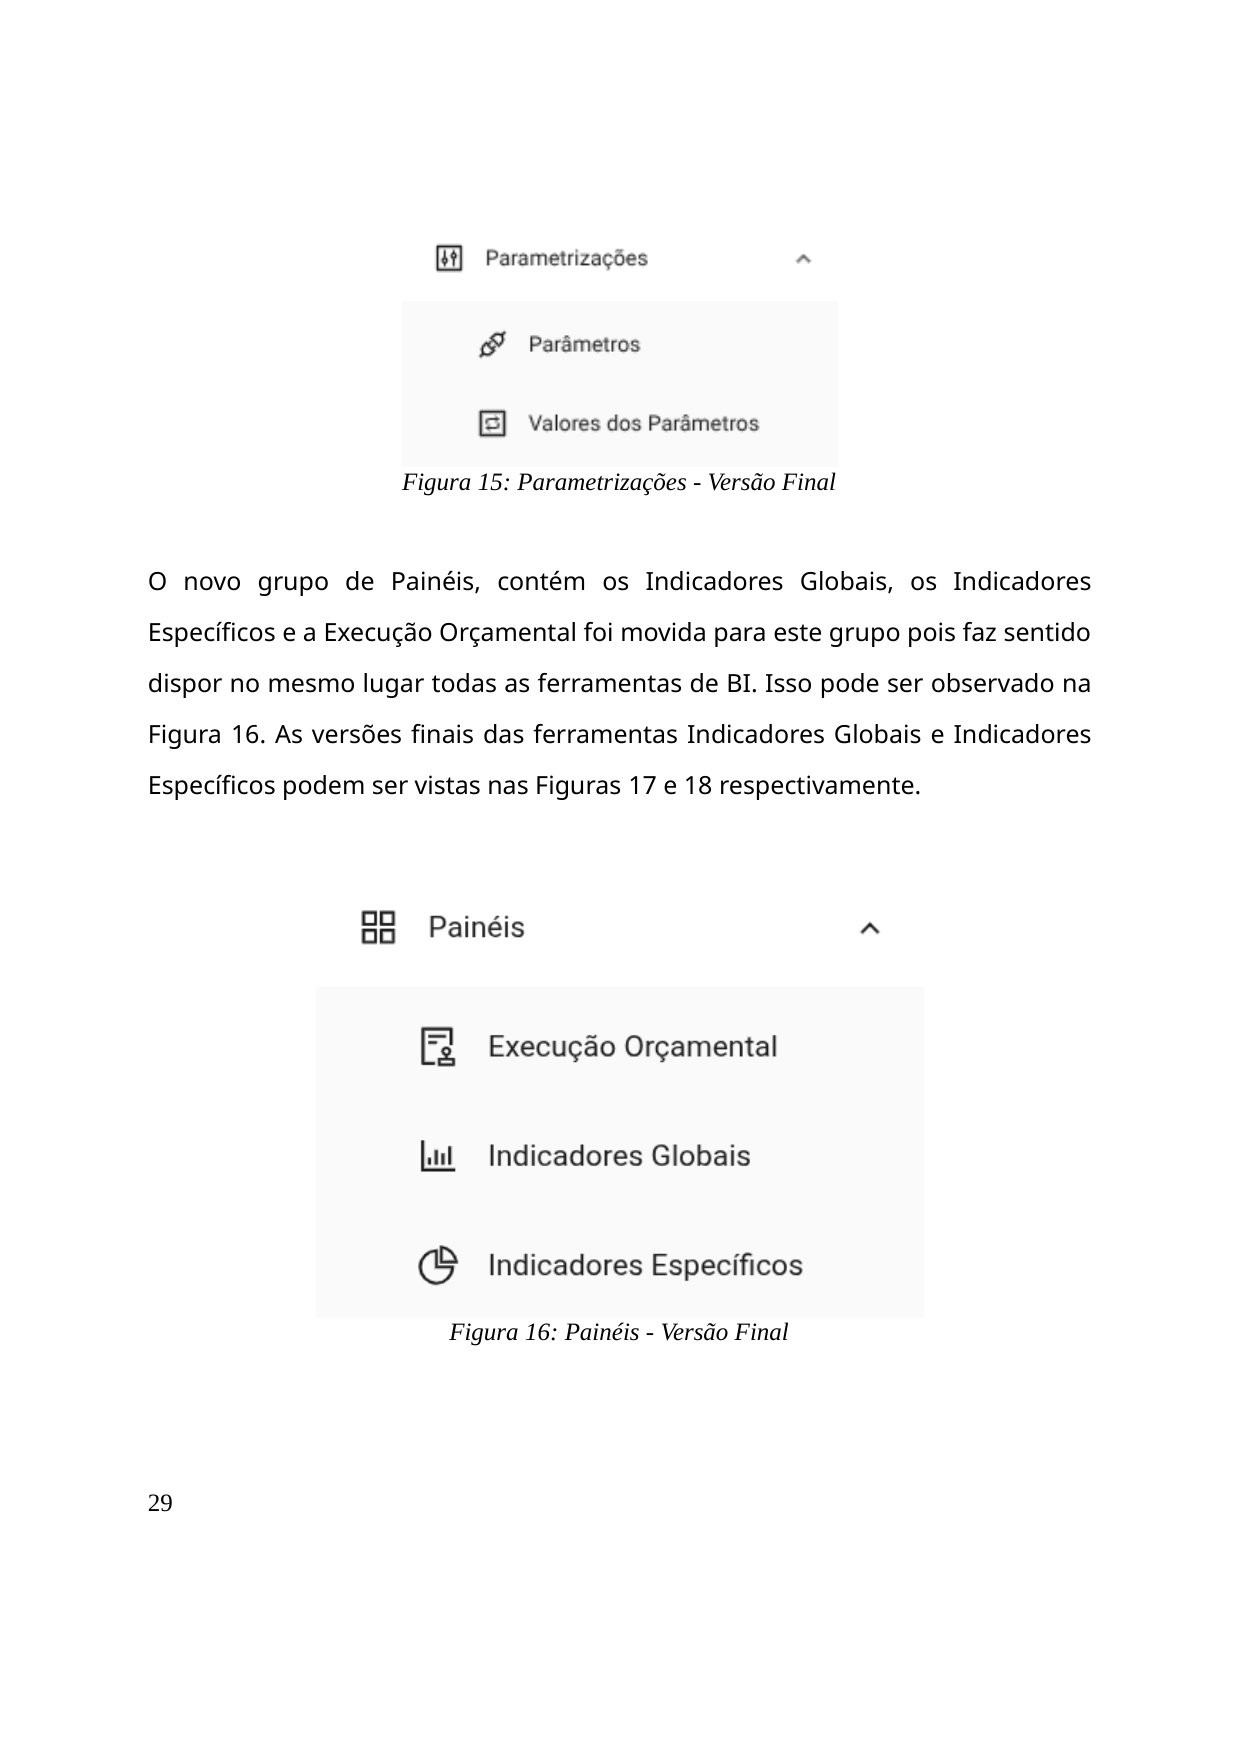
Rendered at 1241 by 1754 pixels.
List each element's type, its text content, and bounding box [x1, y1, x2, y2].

picture [401, 219, 839, 467]
text Figura 16: Painéis - Versão Final [316, 1318, 924, 1346]
picture [316, 882, 925, 1318]
text O novo grupo de Painéis, contém os Indicadores Globais, os Indicadores Específicos e a Execução Orçamental foi movida para este grupo pois faz sentido dispor no mesmo lugar todas as ferramentas de BI. Isso pode ser observado na Figura 16. As versões finais das ferramentas Indicadores Globais e Indicadores Específicos podem ser vistas nas Figuras 17 e 18 respectivamente. [148, 564, 1093, 802]
text Figura 15: Parametrizações - Versão Final [402, 467, 838, 496]
